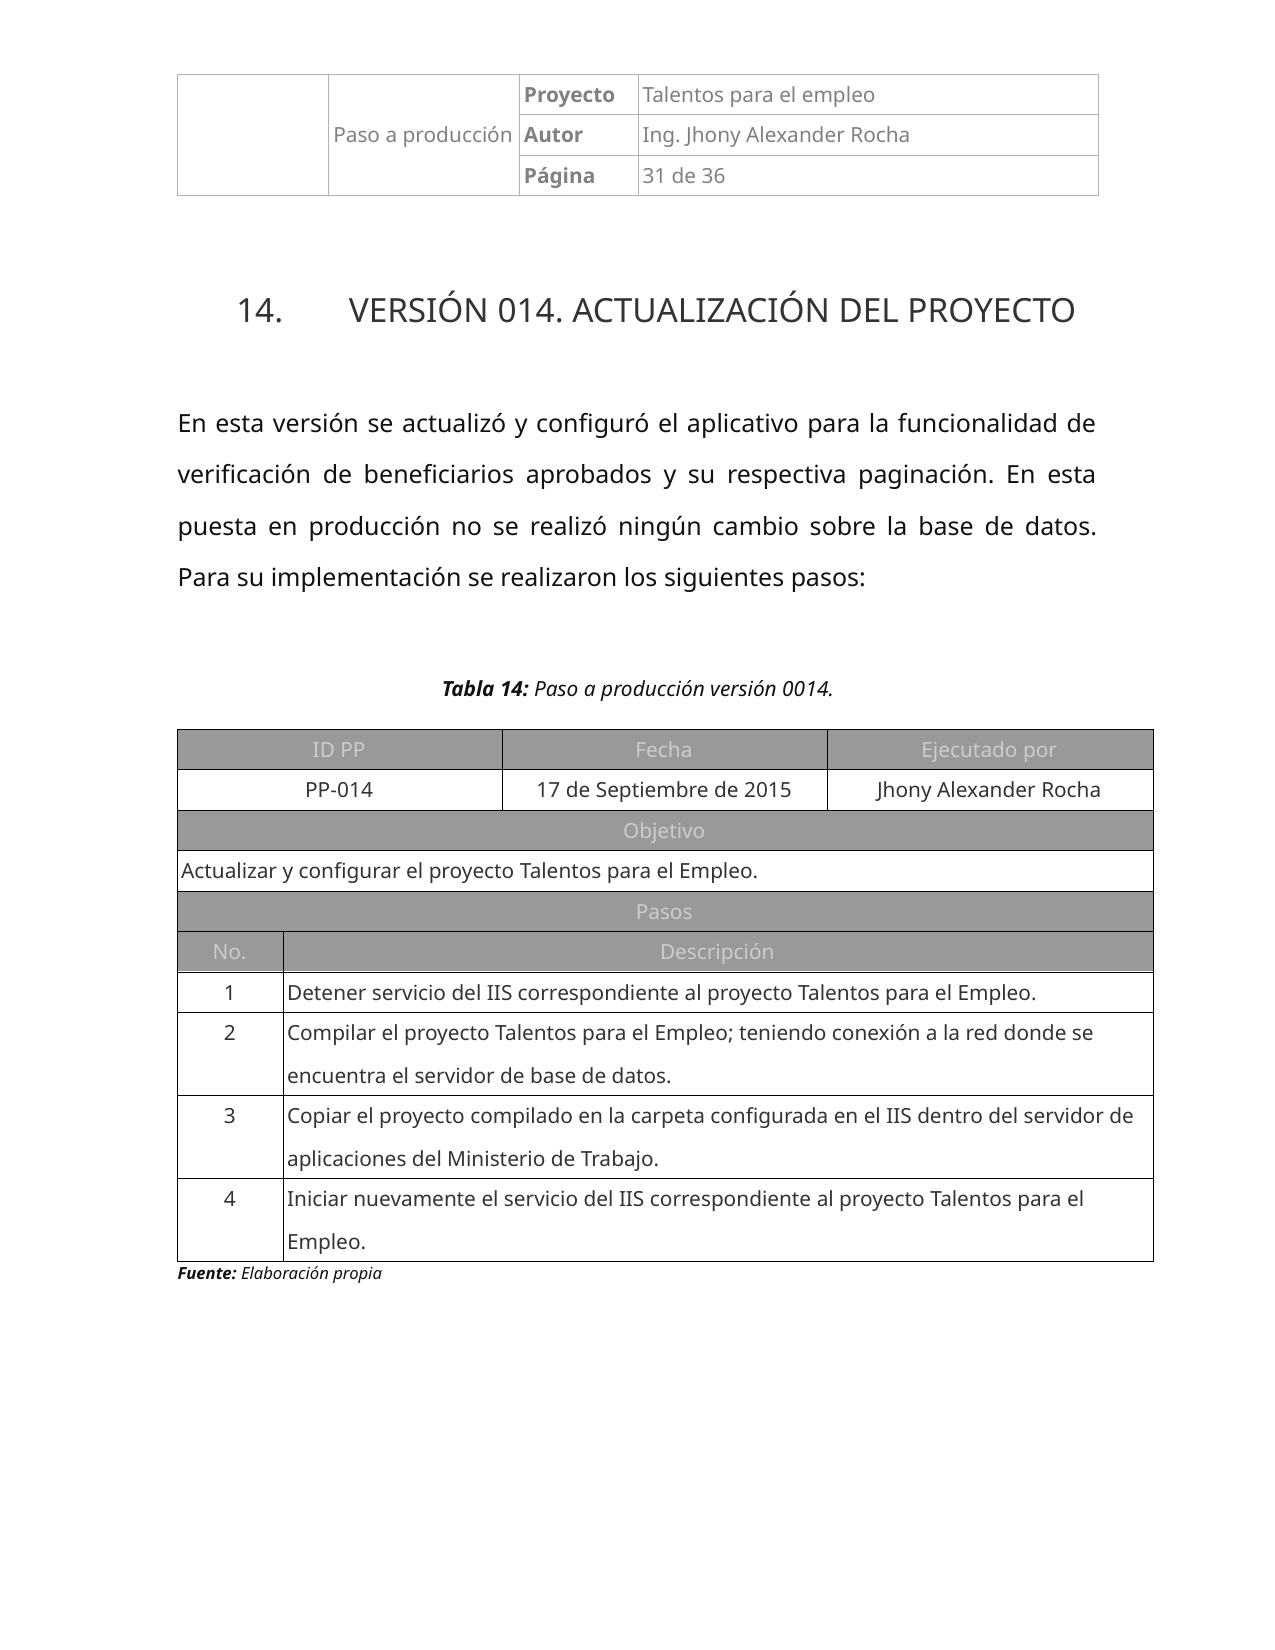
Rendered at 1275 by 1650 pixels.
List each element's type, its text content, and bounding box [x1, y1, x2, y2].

text Tabla 14: Paso a producción versión 0014. [177, 674, 1098, 702]
subtitle Versión 014. Actualización del Proyecto [215, 287, 1098, 332]
table_cell 17 de Septiembre de 2015 [503, 770, 827, 810]
table_header ID PP [178, 730, 502, 769]
table_cell No. [178, 932, 283, 971]
text En esta versión se actualizó y configuró el aplicativo para la funcionalidad de verificación de beneficiarios aprobados y su respectiva paginación. En esta puesta en producción no se realizó ningún cambio sobre la base de datos. Para su implementación se realizaron los siguientes pasos: [177, 406, 1098, 593]
table_cell 4 [178, 1179, 283, 1261]
table_cell Copiar el proyecto compilado en la carpeta configurada en el IIS dentro del servidor de aplicaciones del Ministerio de Trabajo. [284, 1096, 1153, 1178]
table_cell Descripción [284, 932, 1153, 971]
table_cell Detener servicio del IIS correspondiente al proyecto Talentos para el Empleo. [284, 973, 1153, 1012]
text Fuente: Elaboración propia [177, 1262, 1098, 1284]
table_cell Actualizar y configurar el proyecto Talentos para el Empleo. [178, 851, 1153, 891]
table_cell PP-014 [178, 770, 502, 810]
table_cell Pasos [178, 892, 1153, 931]
table_cell Jhony Alexander Rocha [828, 770, 1153, 810]
table_cell Iniciar nuevamente el servicio del IIS correspondiente al proyecto Talentos para el Empleo. [284, 1179, 1153, 1261]
table_cell Objetivo [178, 811, 1153, 850]
table_header Ejecutado por [828, 730, 1153, 769]
table_cell 2 [178, 1013, 283, 1095]
table_header Fecha [503, 730, 827, 769]
table_cell 1 [178, 973, 283, 1012]
table_cell Compilar el proyecto Talentos para el Empleo; teniendo conexión a la red donde se encuentra el servidor de base de datos. [284, 1013, 1153, 1095]
table_cell 3 [178, 1096, 283, 1178]
